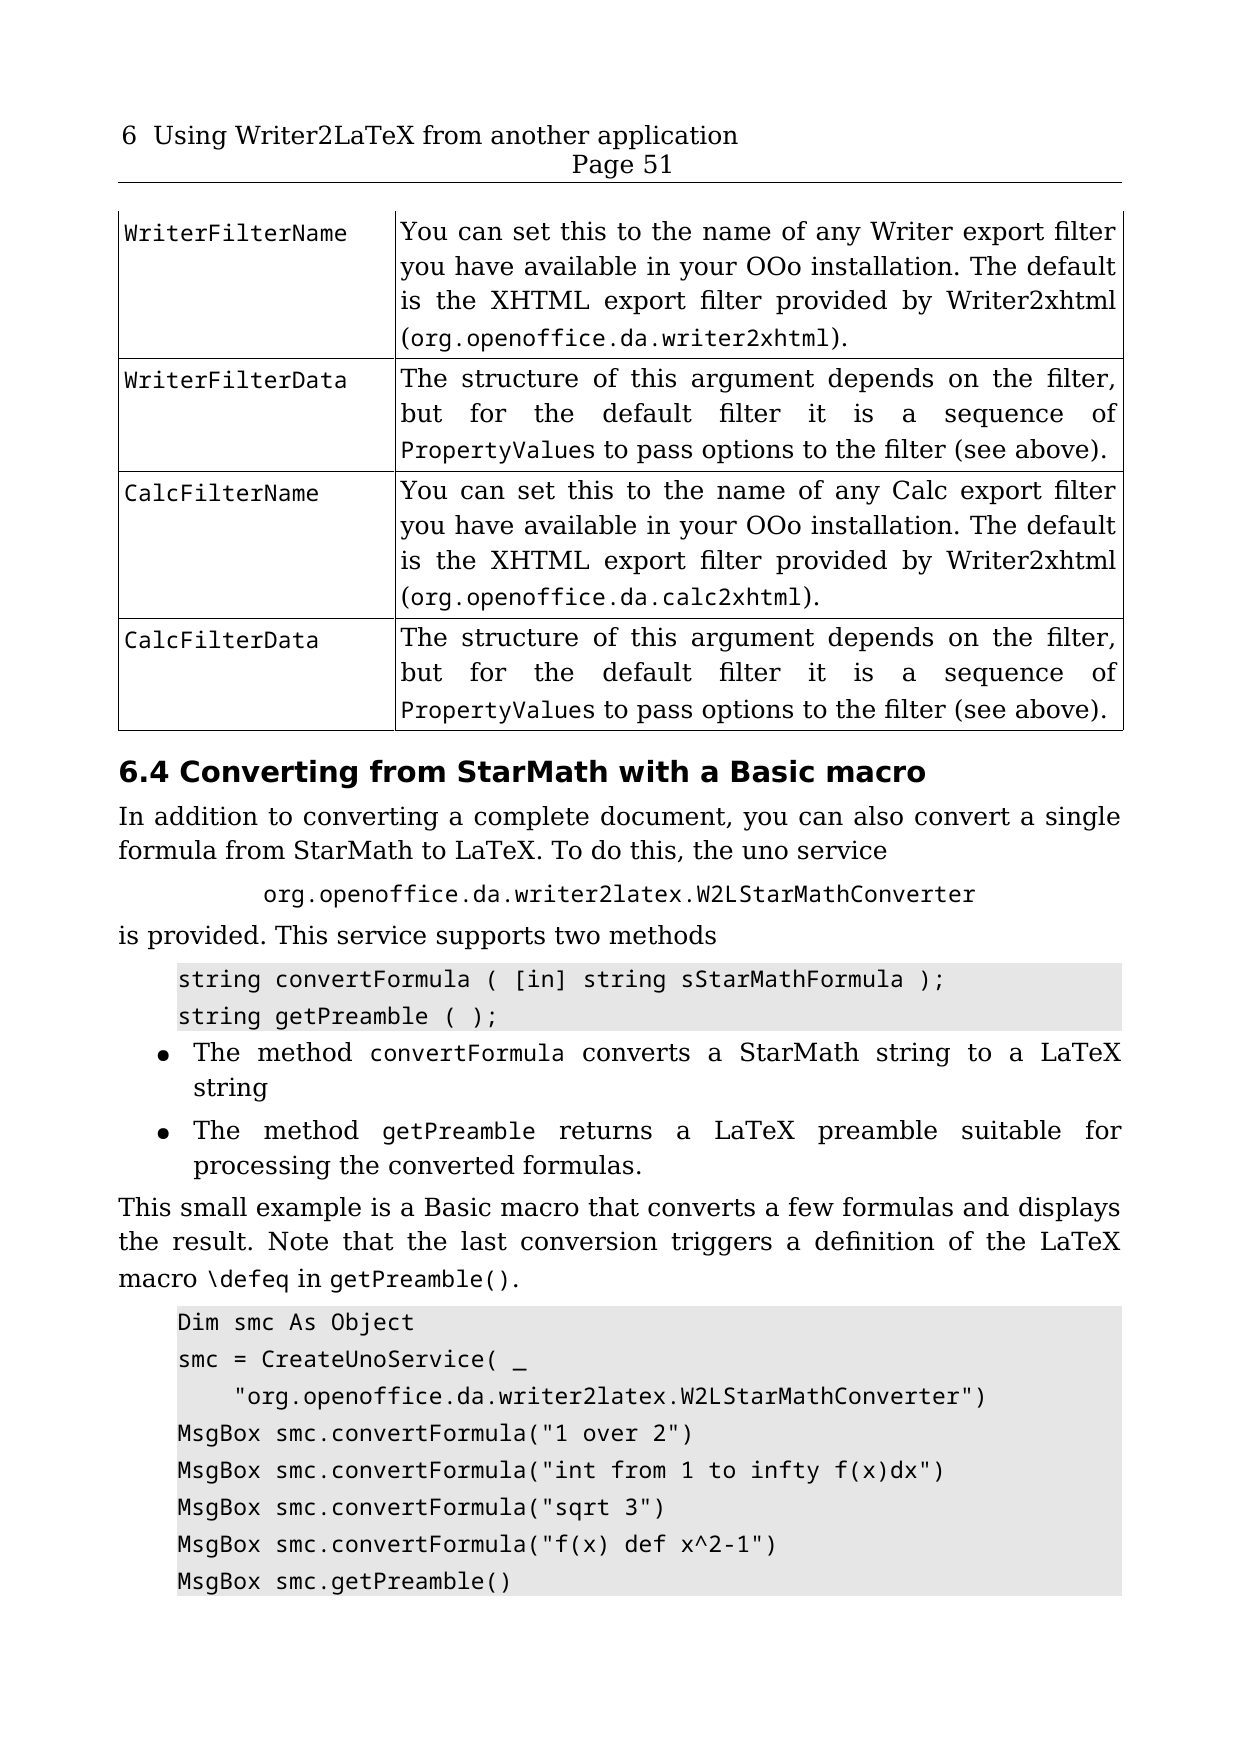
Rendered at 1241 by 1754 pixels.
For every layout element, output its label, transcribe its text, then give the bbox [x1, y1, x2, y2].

table_cell CalcFilterData [119, 619, 394, 730]
text string convertFormula ( [in] string sStarMathFormula ); [177, 963, 1122, 994]
table_cell CalcFilterName [119, 472, 394, 618]
text This small example is a Basic macro that converts a few formulas and displays the result. Note that the last conversion triggers a definition of the LaTeX macro \defeq in getPreamble(). [118, 1193, 1122, 1294]
table_cell WriterFilterData [119, 359, 394, 471]
text smc = CreateUnoService( _ [177, 1343, 1122, 1374]
text MsgBox smc.getPreamble() [177, 1565, 1122, 1596]
subtitle Converting from StarMath with a Basic macro [118, 755, 1122, 789]
text MsgBox smc.convertFormula("int from 1 to infty f(x)dx") [177, 1454, 1122, 1485]
text "org.openoffice.da.writer2latex.W2LStarMathConverter") [177, 1380, 1122, 1411]
table_cell WriterFilterName [119, 211, 394, 358]
table_cell The structure of this argument depends on the filter, but for the default filter it is a sequence of PropertyValues to pass options to the filter (see above). [396, 359, 1123, 471]
text is provided. This service supports two methods [118, 921, 1122, 950]
text string getPreamble ( ); [177, 1000, 1122, 1031]
text MsgBox smc.convertFormula("f(x) def x^2-1") [177, 1528, 1122, 1559]
text In addition to converting a complete document, you can also convert a single formula from StarMath to LaTeX. To do this, the uno service [118, 802, 1122, 866]
table_cell You can set this to the name of any Calc export filter you have available in your OOo installation. The default is the XHTML export filter provided by Writer2xhtml (org.openoffice.da.calc2xhtml). [396, 472, 1123, 618]
text Dim smc As Object [177, 1306, 1122, 1337]
table_cell The structure of this argument depends on the filter, but for the default filter it is a sequence of PropertyValues to pass options to the filter (see above). [396, 619, 1123, 730]
list The method getPreamble returns a LaTeX preamble suitable for processing the converted formulas. [156, 1115, 1122, 1181]
list The method convertFormula converts a StarMath string to a LaTeX string [156, 1037, 1122, 1102]
text MsgBox smc.convertFormula("sqrt 3") [177, 1491, 1122, 1522]
table_cell You can set this to the name of any Writer export filter you have available in your OOo installation. The default is the XHTML export filter provided by Writer2xhtml (org.openoffice.da.writer2xhtml). [396, 211, 1123, 358]
text org.openoffice.da.writer2latex.W2LStarMathConverter [118, 878, 1122, 909]
text MsgBox smc.convertFormula("1 over 2") [177, 1417, 1122, 1448]
